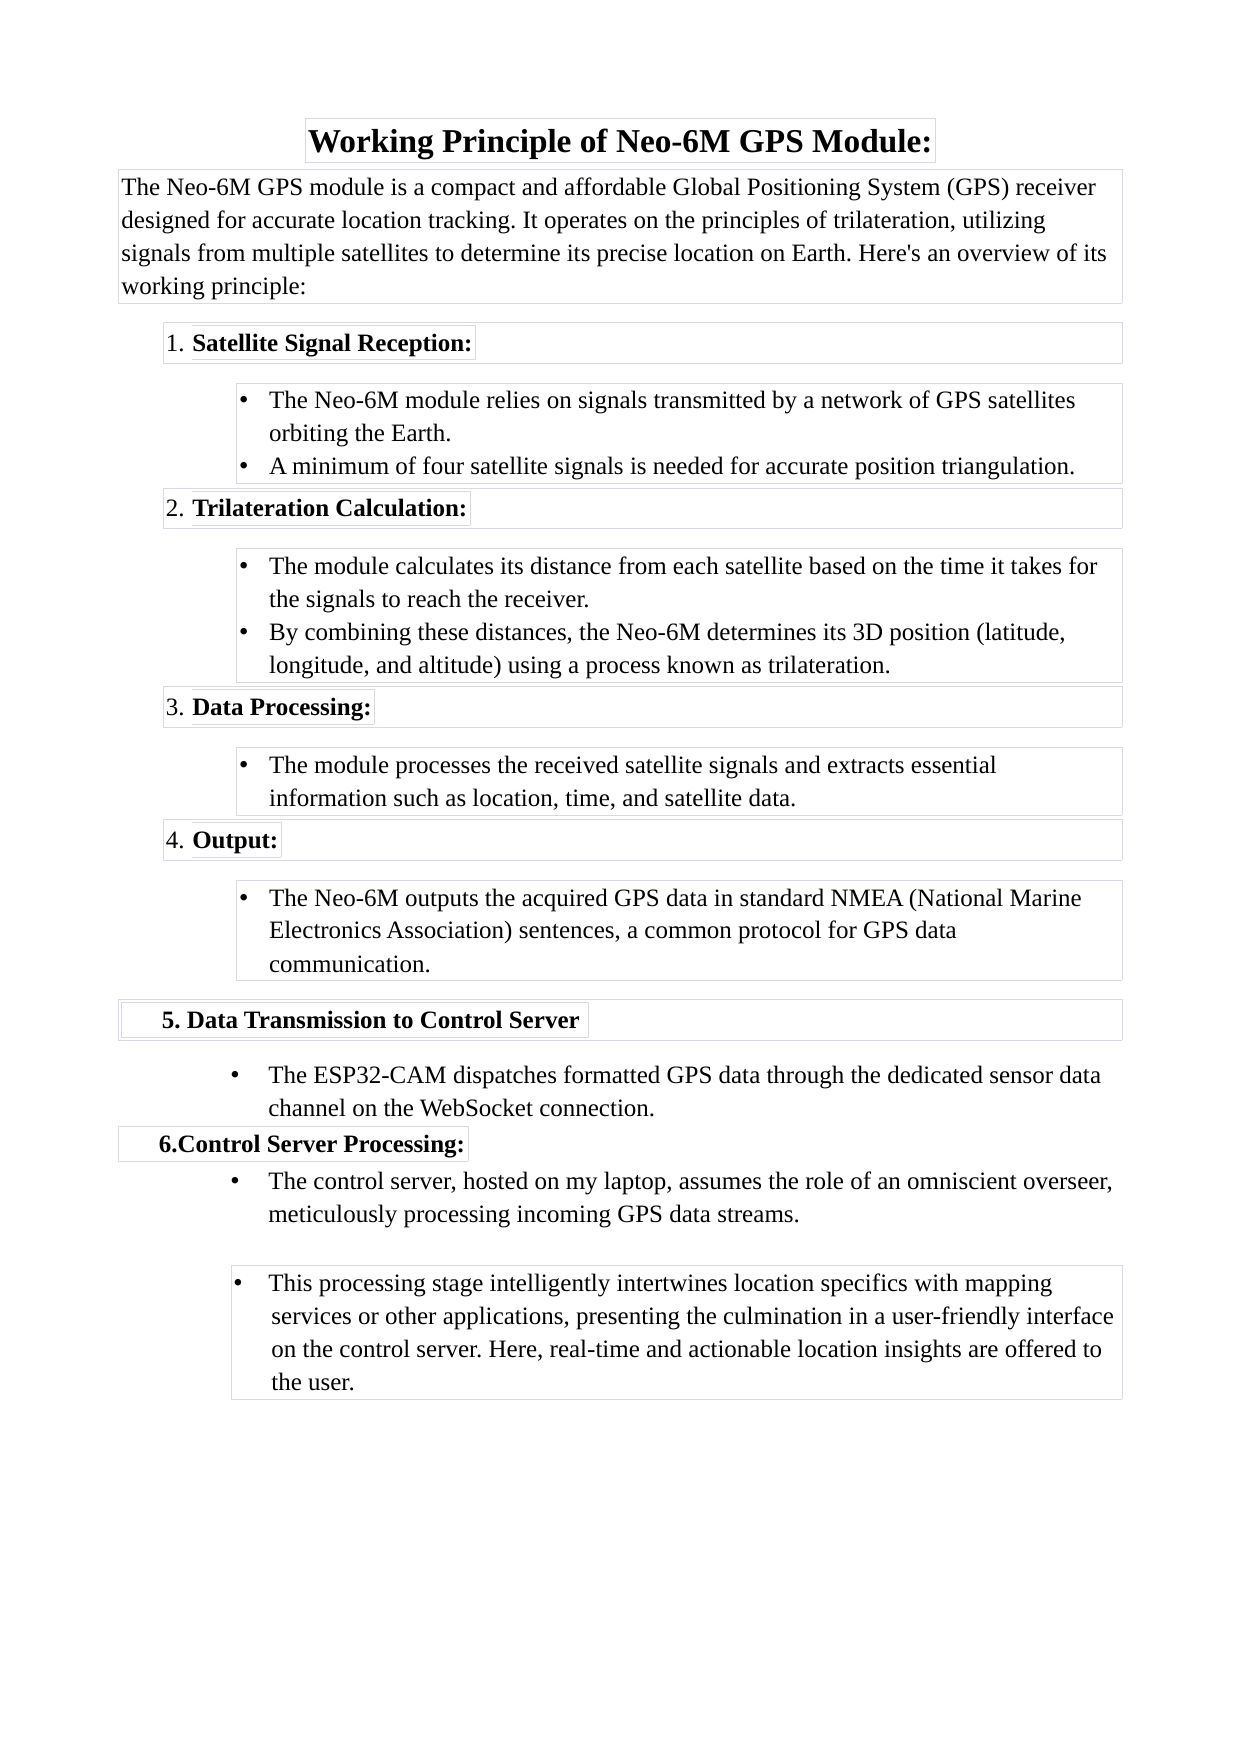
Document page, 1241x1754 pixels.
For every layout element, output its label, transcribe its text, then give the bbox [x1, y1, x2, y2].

list The Neo-6M module relies on signals transmitted by a network of GPS satellites orbiting the Earth. [237, 384, 1122, 447]
list Data Processing: [164, 687, 1122, 727]
list The Neo-6M outputs the acquired GPS data in standard NMEA (National Marine Electronics Association) sentences, a common protocol for GPS data communication. [237, 881, 1122, 980]
list The module processes the received satellite signals and extracts essential information such as location, time, and satellite data. [237, 748, 1122, 815]
list The ESP32-CAM dispatches formatted GPS data through the dedicated sensor data channel on the WebSocket connection. [231, 1060, 1122, 1122]
text [118, 118, 305, 162]
text Working Principle of Neo-6M GPS Module: [306, 119, 935, 162]
text [469, 1126, 1122, 1161]
text The Neo-6M GPS module is a compact and affordable Global Positioning System (GPS) receiver designed for accurate location tracking. It operates on the principles of trilateration, utilizing signals from multiple satellites to determine its precise location on Earth. Here's an overview of its working principle: [119, 170, 1122, 303]
list This processing stage intelligently intertwines location specifics with mapping services or other applications, presenting the culmination in a user-friendly interface on the control server. Here, real-time and actionable location insights are offered to the user. [232, 1266, 1122, 1399]
list A minimum of four satellite signals is needed for accurate position triangulation. [237, 448, 1122, 483]
list The module calculates its distance from each satellite based on the time it takes for the signals to reach the receiver. [237, 549, 1122, 613]
text [936, 118, 1122, 162]
list Trilateration Calculation: [164, 489, 1122, 528]
list The control server, hosted on my laptop, assumes the role of an omniscient overseer, meticulously processing incoming GPS data streams. [231, 1166, 1122, 1228]
list Output: [164, 820, 1122, 860]
text 6.Control Server Processing: [119, 1127, 468, 1161]
text 5. Data Transmission to Control Server [119, 1000, 1122, 1040]
list Satellite Signal Reception: [164, 323, 1122, 363]
list By combining these distances, the Neo-6M determines its 3D position (latitude, longitude, and altitude) using a process known as trilateration. [237, 614, 1122, 682]
